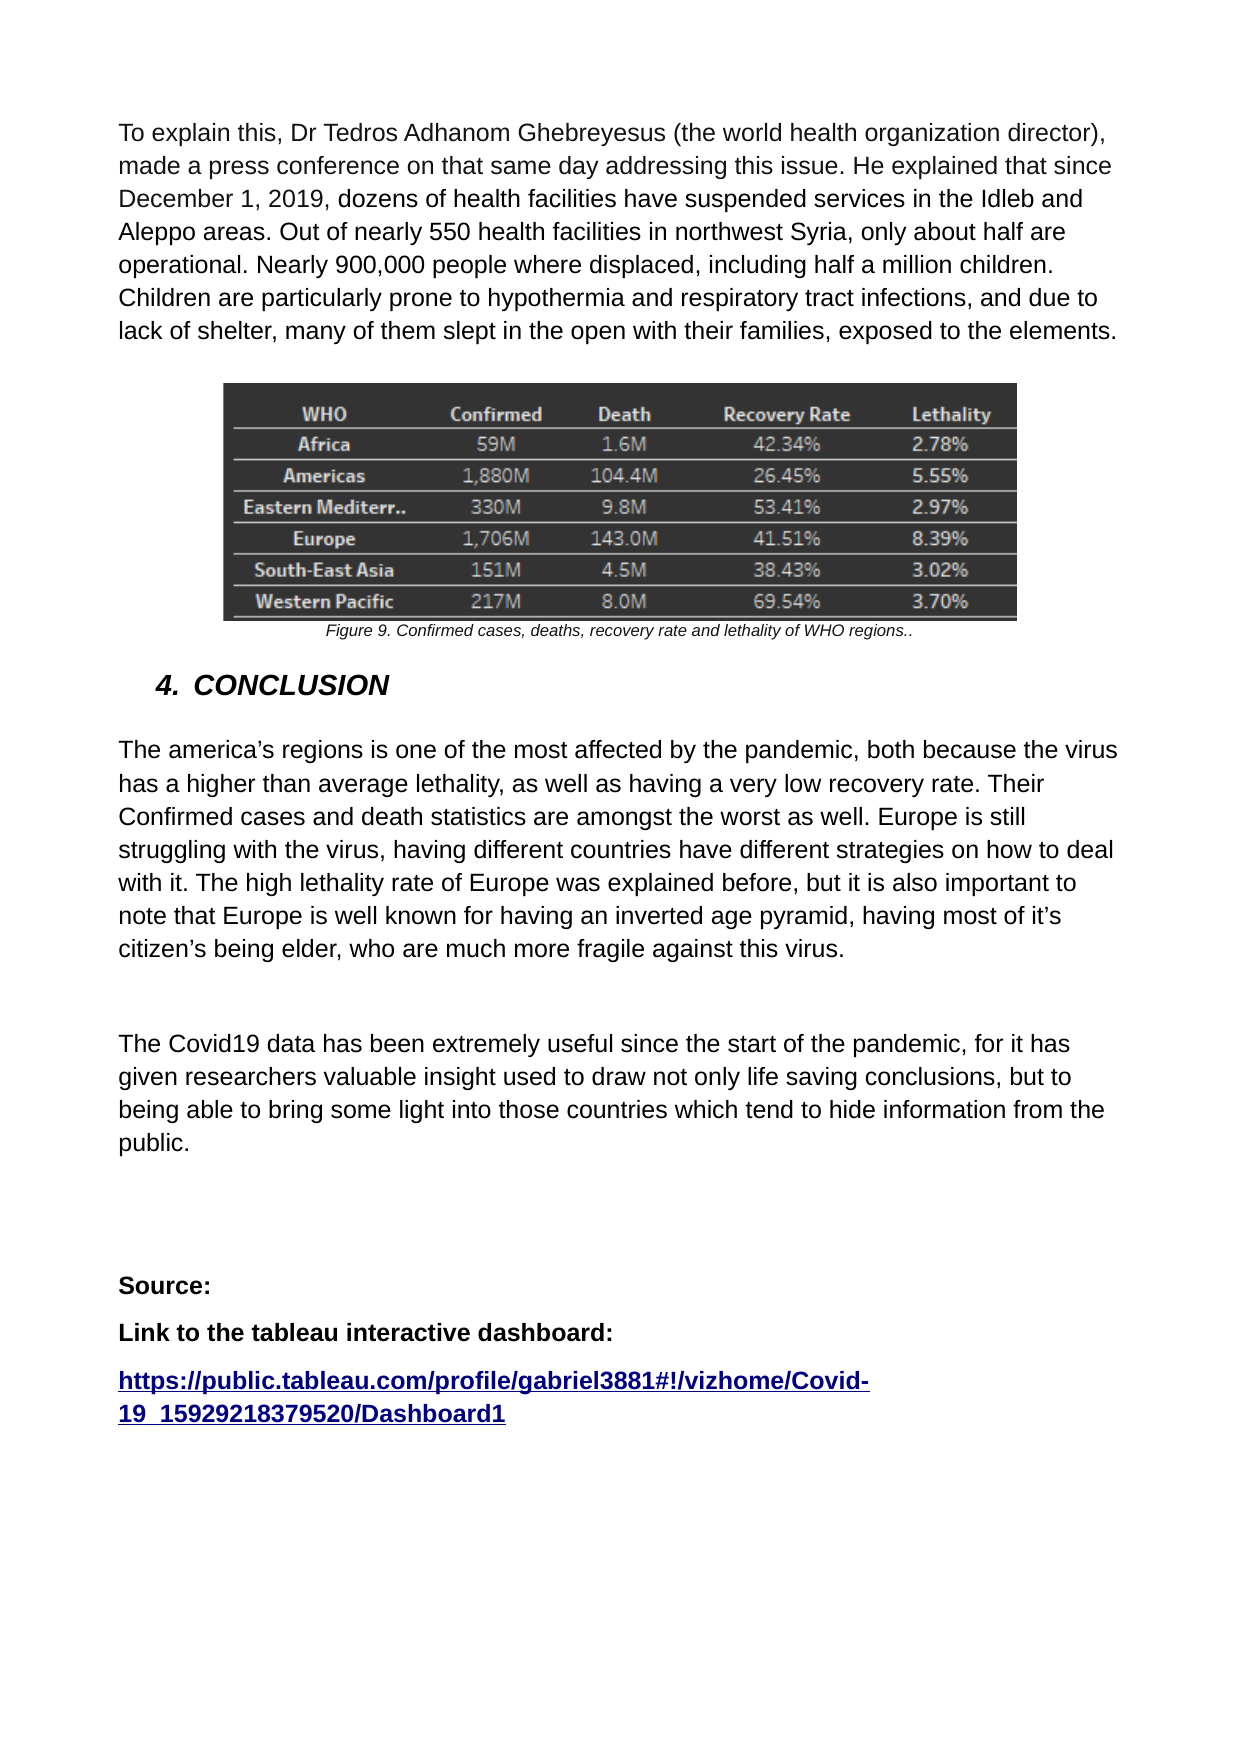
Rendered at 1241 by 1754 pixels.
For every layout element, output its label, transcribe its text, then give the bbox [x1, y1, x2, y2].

text https://public.tableau.com/profile/gabriel3881#!/vizhome/Covid-19_15929218379520/Dashboard1 [118, 1366, 1122, 1428]
text Source: [118, 1271, 1122, 1299]
text Figure 9. Confirmed cases, deaths, recovery rate and lethality of WHO regions.. [118, 383, 1122, 640]
text Link to the tableau interactive dashboard: [118, 1318, 1122, 1347]
text The america’s regions is one of the most affected by the pandemic, both because the virus has a higher than average lethality, as well as having a very low recovery rate. Their Confirmed cases and death statistics are amongst the worst as well. Europe is still struggling with the virus, having different countries have different strategies on how to deal with it. The high lethality rate of Europe was explained before, but it is also important to note that Europe is well known for having an inverted age pyramid, having most of it’s citizen’s being elder, who are much more fragile against this virus. [118, 736, 1122, 962]
list CONCLUSION [156, 668, 1122, 702]
text To explain this, Dr Tedros Adhanom Ghebreyesus (the world health organization director), made a press conference on that same day addressing this issue. He explained that since December 1, 2019, dozens of health facilities have suspended services in the Idleb and Aleppo areas. Out of nearly 550 health facilities in northwest Syria, only about half are operational. Nearly 900,000 people where displaced, including half a million children. Children are particularly prone to hypothermia and respiratory tract infections, and due to lack of shelter, many of them slept in the open with their families, exposed to the elements. [118, 118, 1122, 345]
text The Covid19 data has been extremely useful since the start of the pandemic, for it has given researchers valuable insight used to draw not only life saving conclusions, but to being able to bring some light into those countries which tend to hide information from the public. [118, 1029, 1122, 1157]
picture [223, 383, 1017, 621]
